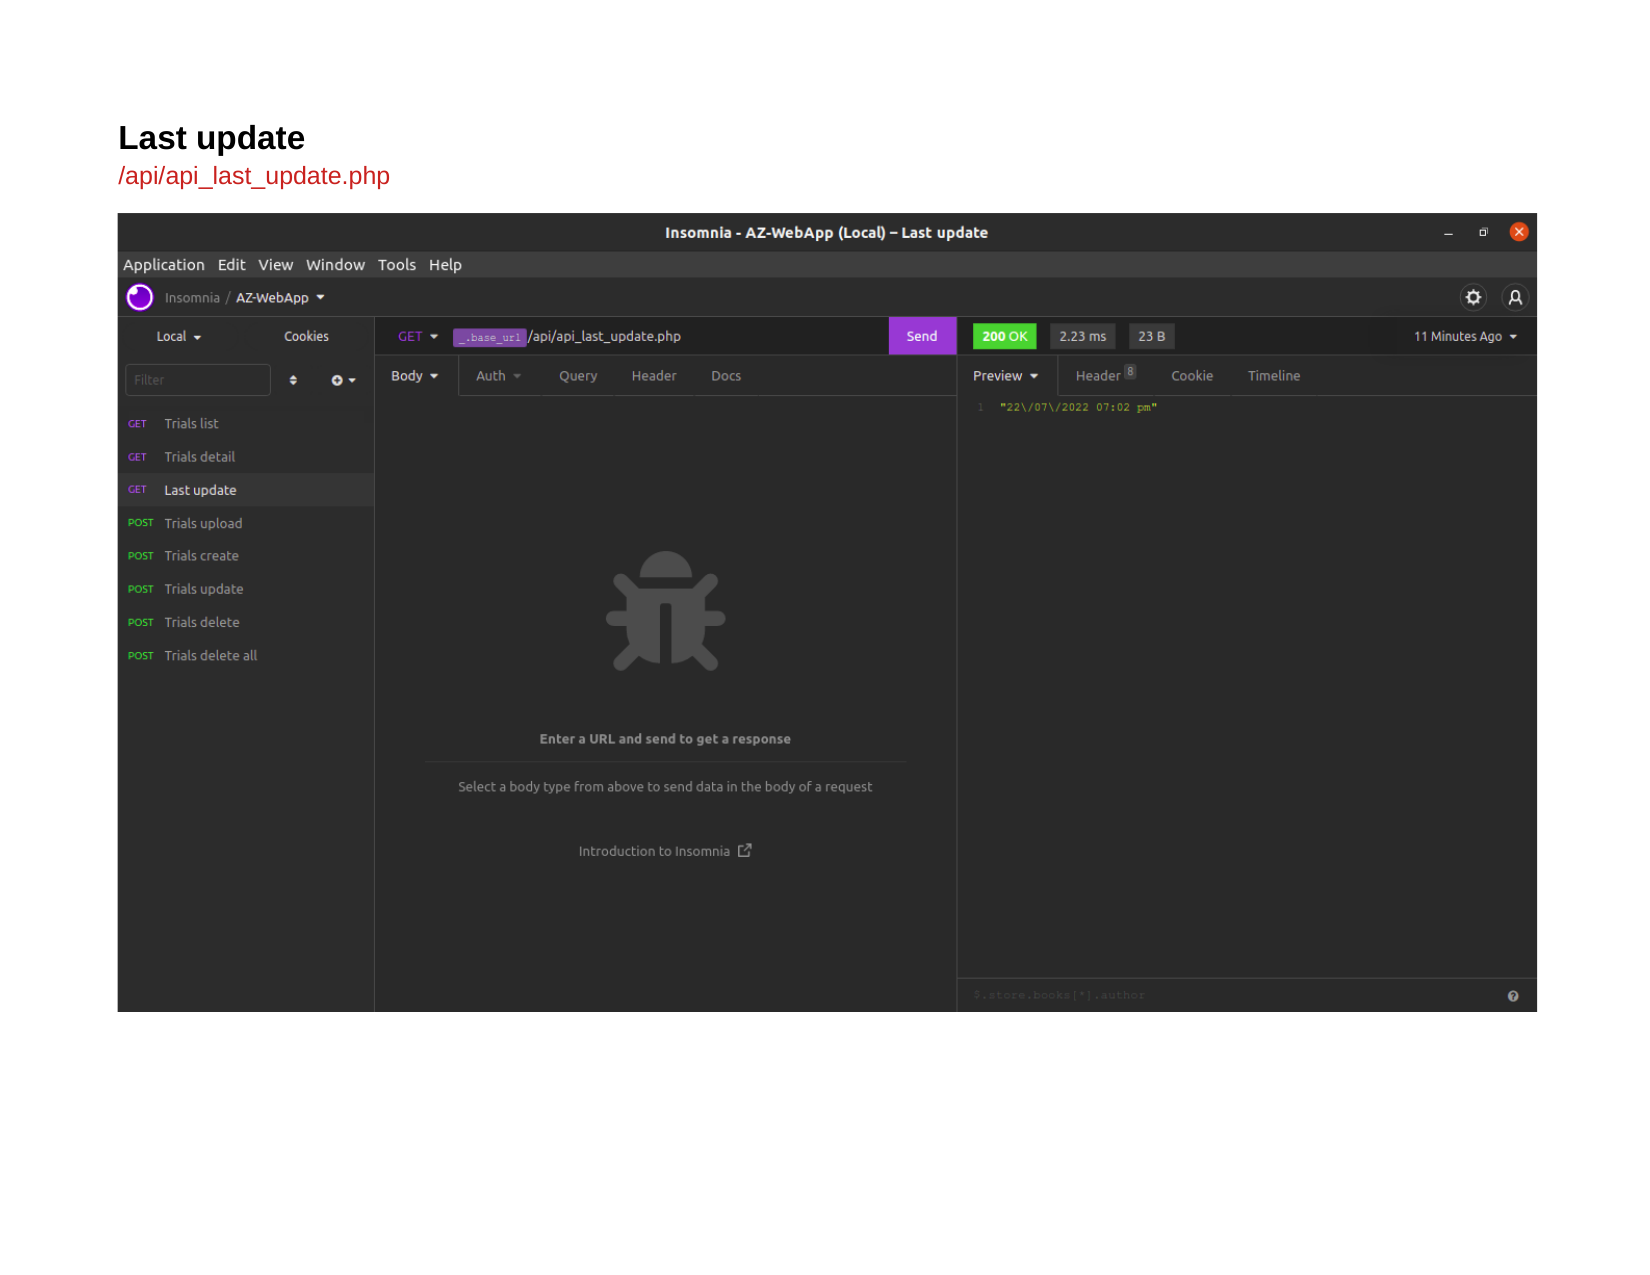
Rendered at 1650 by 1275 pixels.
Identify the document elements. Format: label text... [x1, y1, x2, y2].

picture [117, 213, 1538, 1012]
text Last update /api/api_last_update.php [118, 118, 1532, 189]
